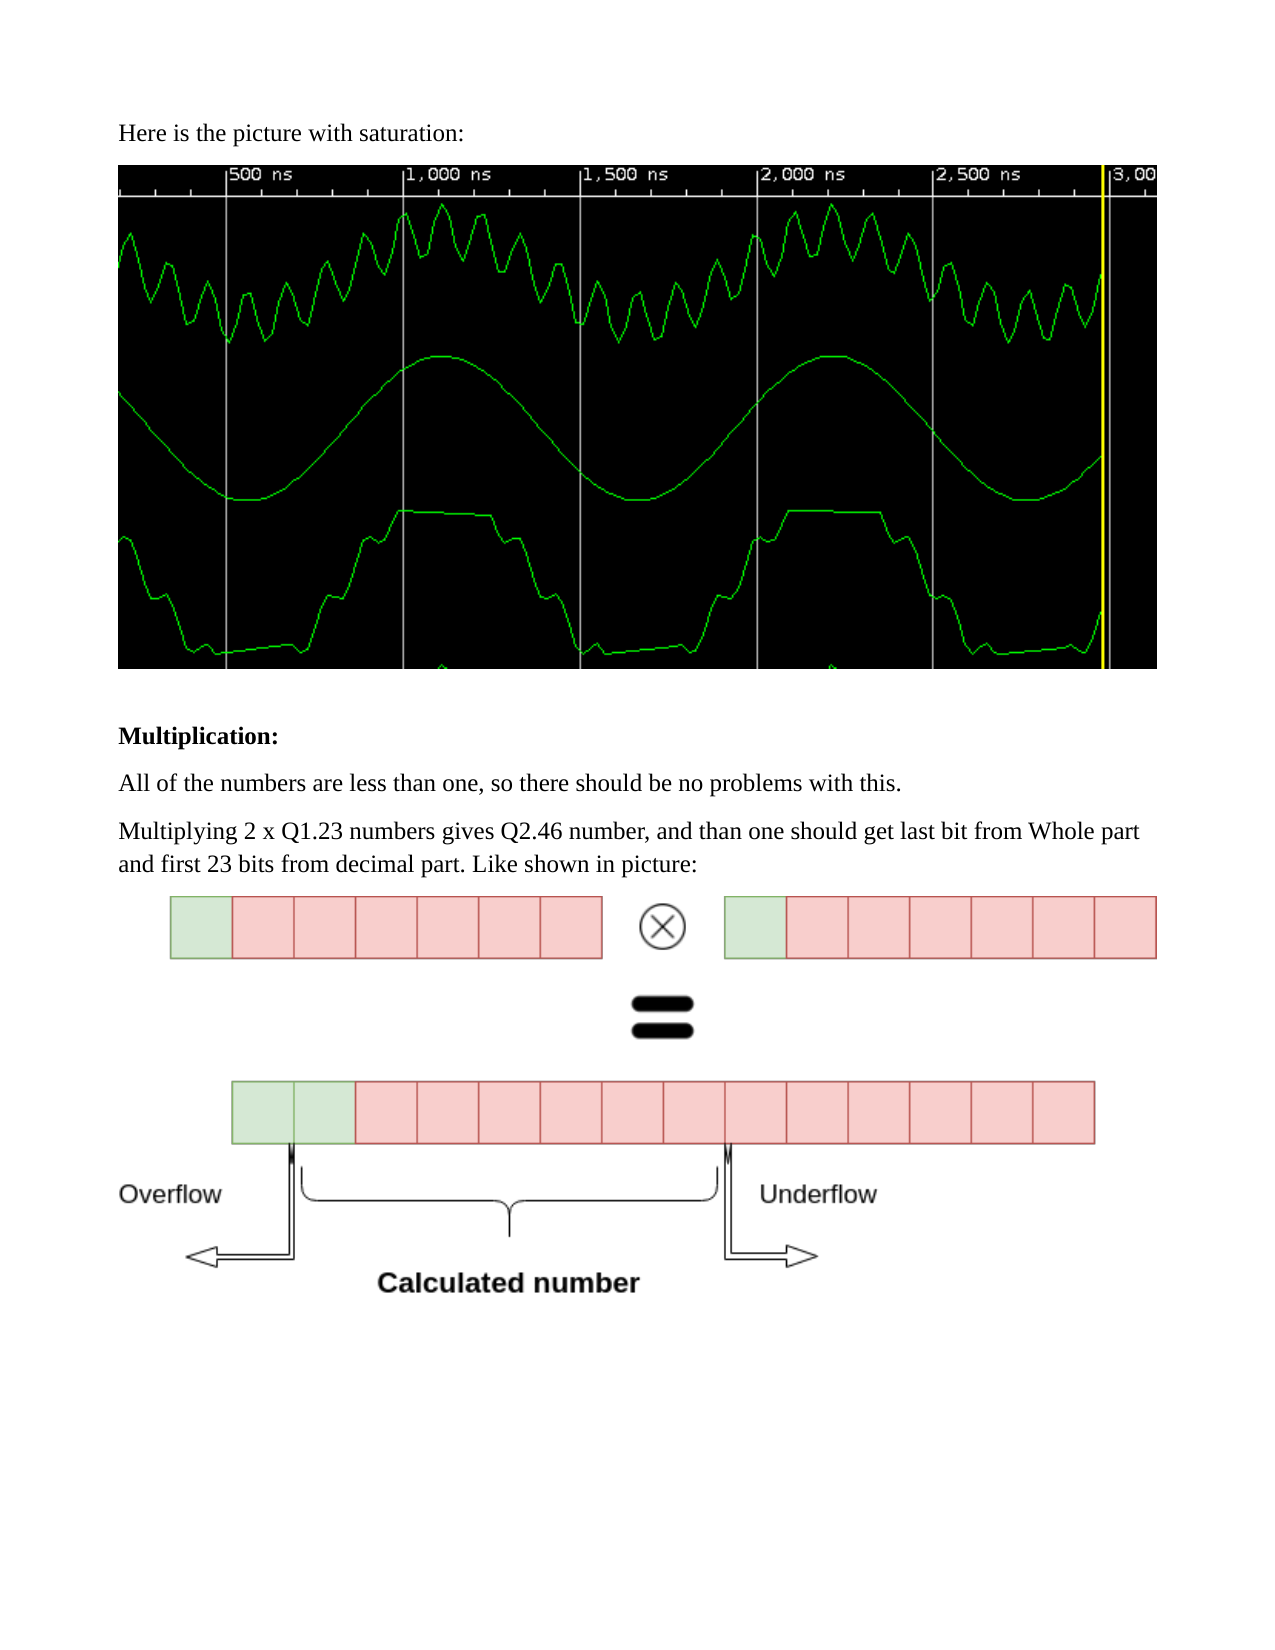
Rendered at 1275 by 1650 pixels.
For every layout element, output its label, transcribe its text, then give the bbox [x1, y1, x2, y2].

picture [118, 896, 1157, 1299]
text Here is the picture with saturation: [118, 118, 1157, 147]
text Multiplication: [118, 721, 1157, 749]
picture [118, 165, 1157, 669]
text Multiplying 2 x Q1.23 numbers gives Q2.46 number, and than one should get last bit from Whole part and first 23 bits from decimal part. Like shown in picture: [118, 816, 1157, 878]
text All of the numbers are less than one, so there should be no problems with this. [118, 768, 1157, 797]
